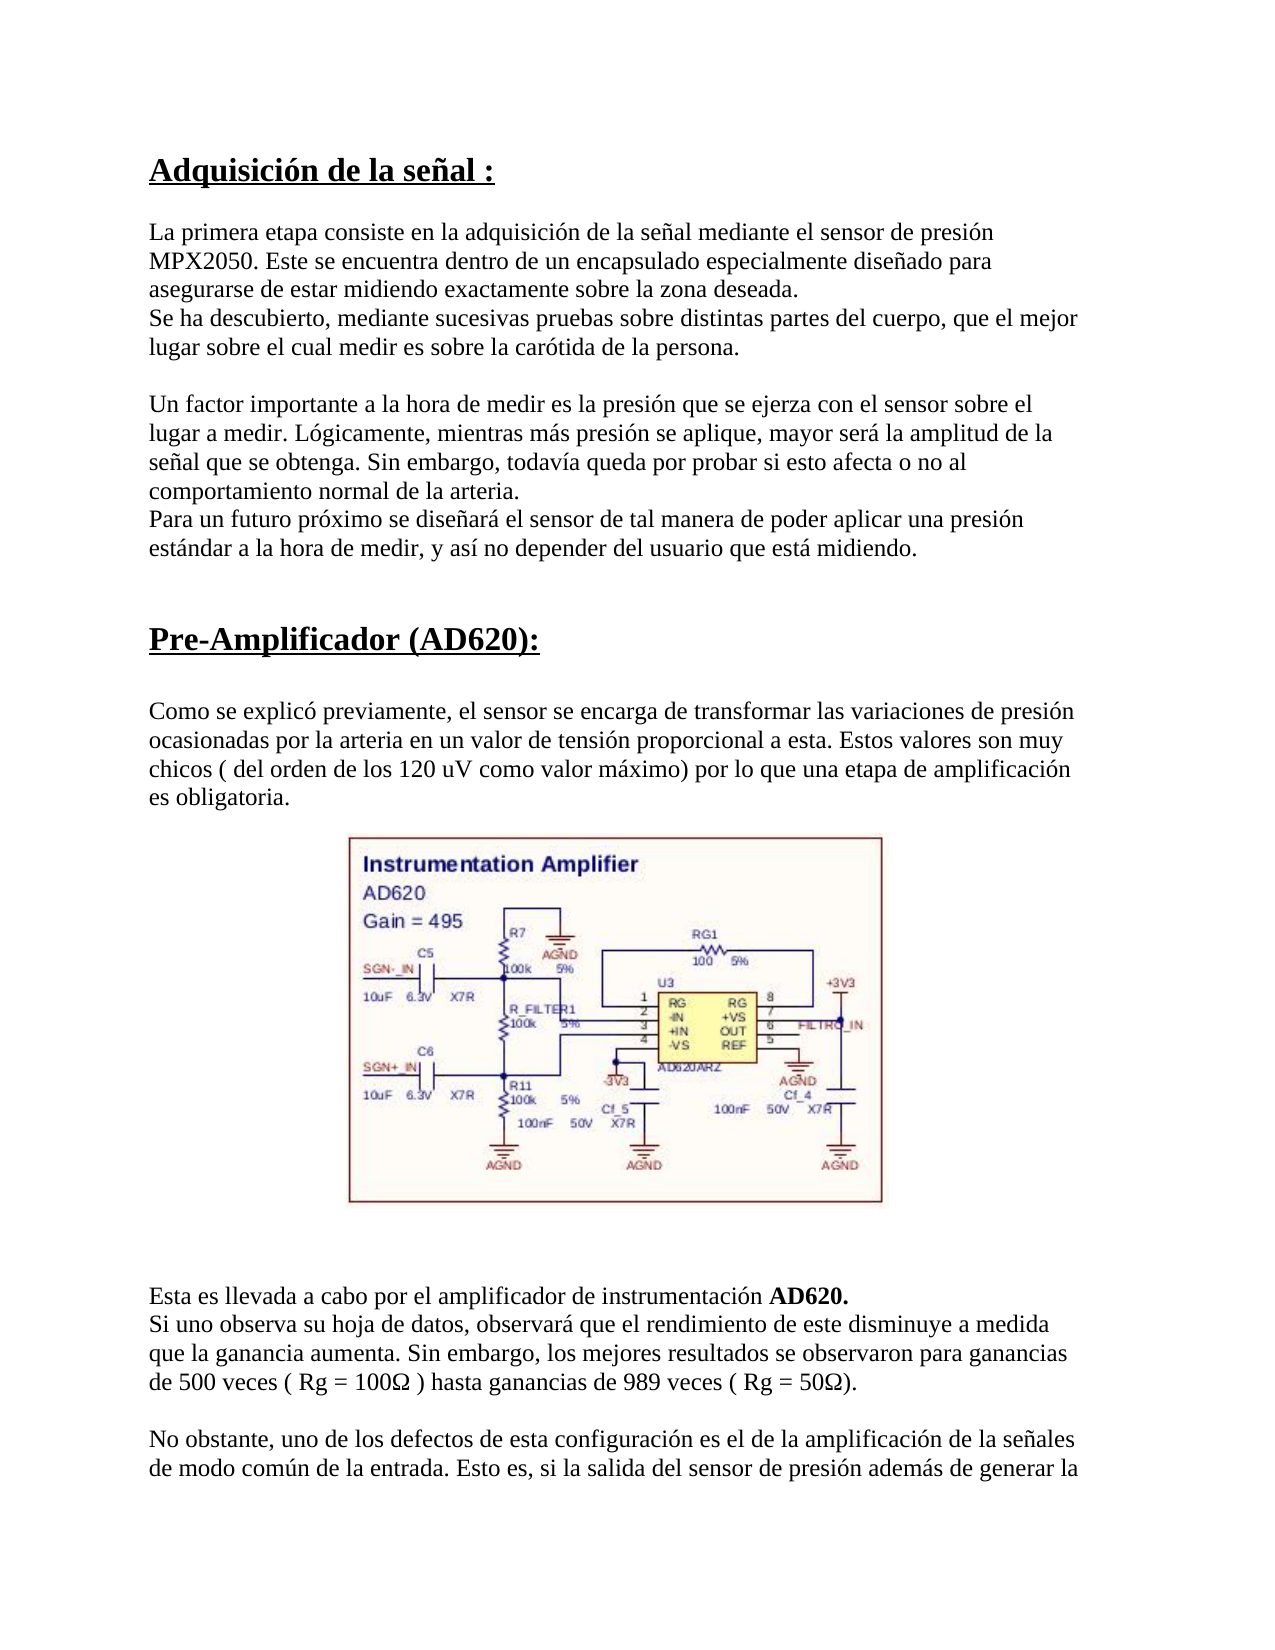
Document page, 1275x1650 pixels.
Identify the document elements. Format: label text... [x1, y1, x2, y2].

text No obstante, uno de los defectos de esta configuración es el de la amplificación de la señales de modo común de la entrada. Esto es, si la salida del sensor de presión además de generar la [148, 1424, 1087, 1482]
text Un factor importante a la hora de medir es la presión que se ejerza con el sensor sobre el lugar a medir. Lógicamente, mientras más presión se aplique, mayor será la amplitud de la señal que se obtenga. Sin embargo, todavía queda por probar si esto afecta o no al comportamiento normal de la arteria. [148, 389, 1087, 504]
text Se ha descubierto, mediante sucesivas pruebas sobre distintas partes del cuerpo, que el mejor lugar sobre el cual medir es sobre la carótida de la persona. [148, 303, 1087, 361]
text Esta es llevada a cabo por el amplificador de instrumentación AD620. [148, 1281, 1087, 1309]
text Como se explicó previamente, el sensor se encarga de transformar las variaciones de presión ocasionadas por la arteria en un valor de tensión proporcional a esta. Estos valores son muy chicos ( del orden de los 120 uV como valor máximo) por lo que una etapa de amplificación es obligatoria. [148, 696, 1087, 811]
text Para un futuro próximo se diseñará el sensor de tal manera de poder aplicar una presión estándar a la hora de medir, y así no depender del usuario que está midiendo. [148, 504, 1087, 562]
text Si uno observa su hoja de datos, observará que el rendimiento de este disminuye a medida que la ganancia aumenta. Sin embargo, los mejores resultados se observaron para ganancias de 500 veces ( Rg = 100Ω ) hasta ganancias de 989 veces ( Rg = 50Ω). [148, 1309, 1087, 1396]
text Adquisición de la señal : [148, 150, 1087, 188]
text La primera etapa consiste en la adquisición de la señal mediante el sensor de presión MPX2050. Este se encuentra dentro de un encapsulado especialmente diseñado para asegurarse de estar midiendo exactamente sobre la zona deseada. [148, 217, 1087, 303]
text Pre-Amplificador (AD620): [148, 619, 1087, 658]
picture [346, 833, 889, 1209]
